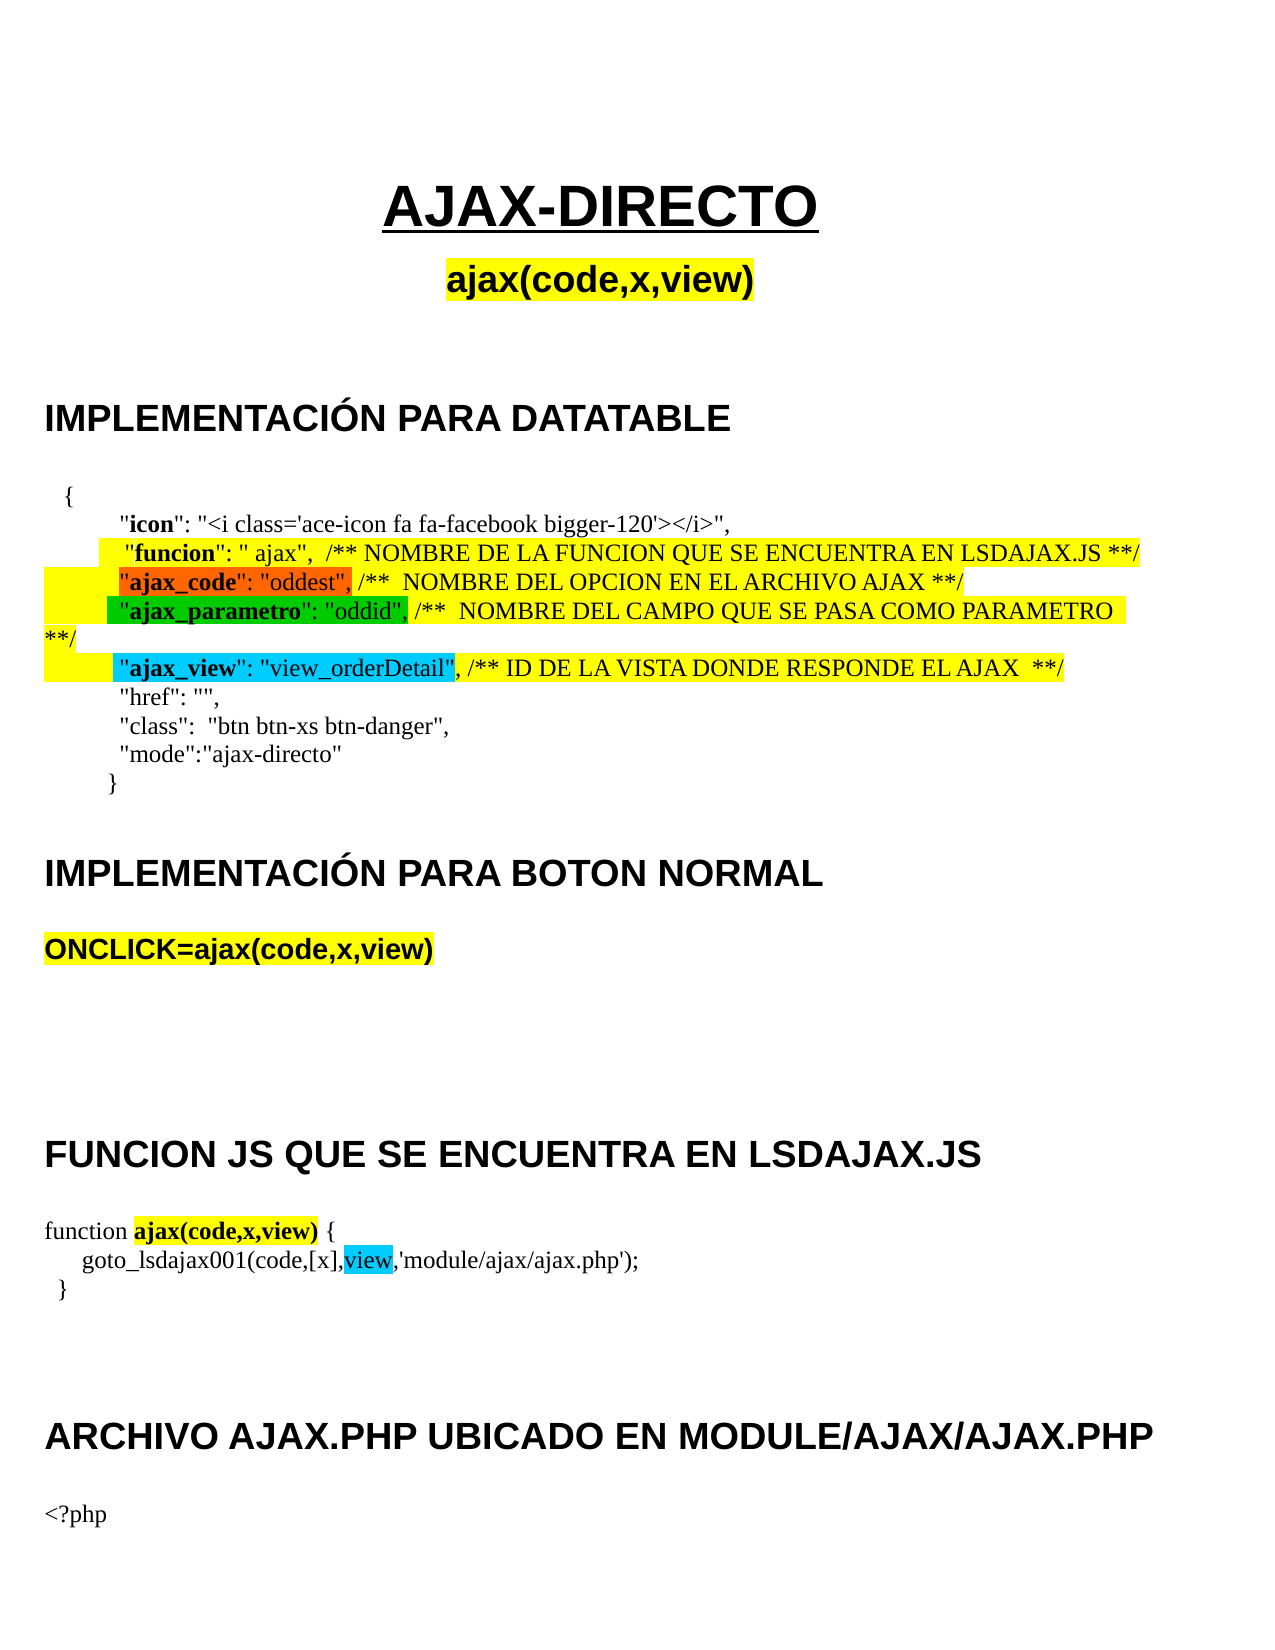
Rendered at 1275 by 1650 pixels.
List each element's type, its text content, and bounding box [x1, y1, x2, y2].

subtitle ONCLICK=ajax(code,x,view) [44, 932, 1156, 965]
text "mode":"ajax-directo" [44, 739, 1156, 768]
text } [44, 1274, 1156, 1303]
subtitle IMPLEMENTACIÓN PARA DATATABLE [44, 396, 1156, 439]
text } [44, 768, 1156, 797]
title AJAX-DIRECTO [44, 172, 1156, 239]
text <?php [44, 1499, 1156, 1527]
text "href": "", [44, 682, 1156, 711]
subtitle ARCHIVO AJAX.PHP UBICADO EN MODULE/AJAX/AJAX.PHP [44, 1414, 1156, 1457]
text "icon": "<i class='ace-icon fa fa-facebook bigger-120'></i>", [44, 509, 1156, 538]
subtitle FUNCION JS QUE SE ENCUENTRA EN LSDAJAX.JS [44, 1131, 1156, 1175]
text "ajax_code": "oddest", /** NOMBRE DEL OPCION EN EL ARCHIVO AJAX **/ [44, 567, 1156, 596]
text "class": "btn btn-xs btn-danger", [44, 711, 1156, 739]
text "ajax_view": "view_orderDetail", /** ID DE LA VISTA DONDE RESPONDE EL AJAX **/ [44, 653, 1156, 682]
text goto_lsdajax001(code,[x],view,'module/ajax/ajax.php'); [44, 1245, 1156, 1274]
subtitle ajax(code,x,view) [44, 258, 1156, 301]
text "ajax_parametro": "oddid", /** NOMBRE DEL CAMPO QUE SE PASA COMO PARAMETRO **/ [44, 596, 1156, 653]
subtitle IMPLEMENTACIÓN PARA BOTON NORMAL [44, 851, 1156, 894]
text "funcion": " ajax", /** NOMBRE DE LA FUNCION QUE SE ENCUENTRA EN LSDAJAX.JS **/ [62, 538, 1156, 567]
text { [44, 481, 1156, 509]
text function ajax(code,x,view) { [44, 1216, 1156, 1245]
